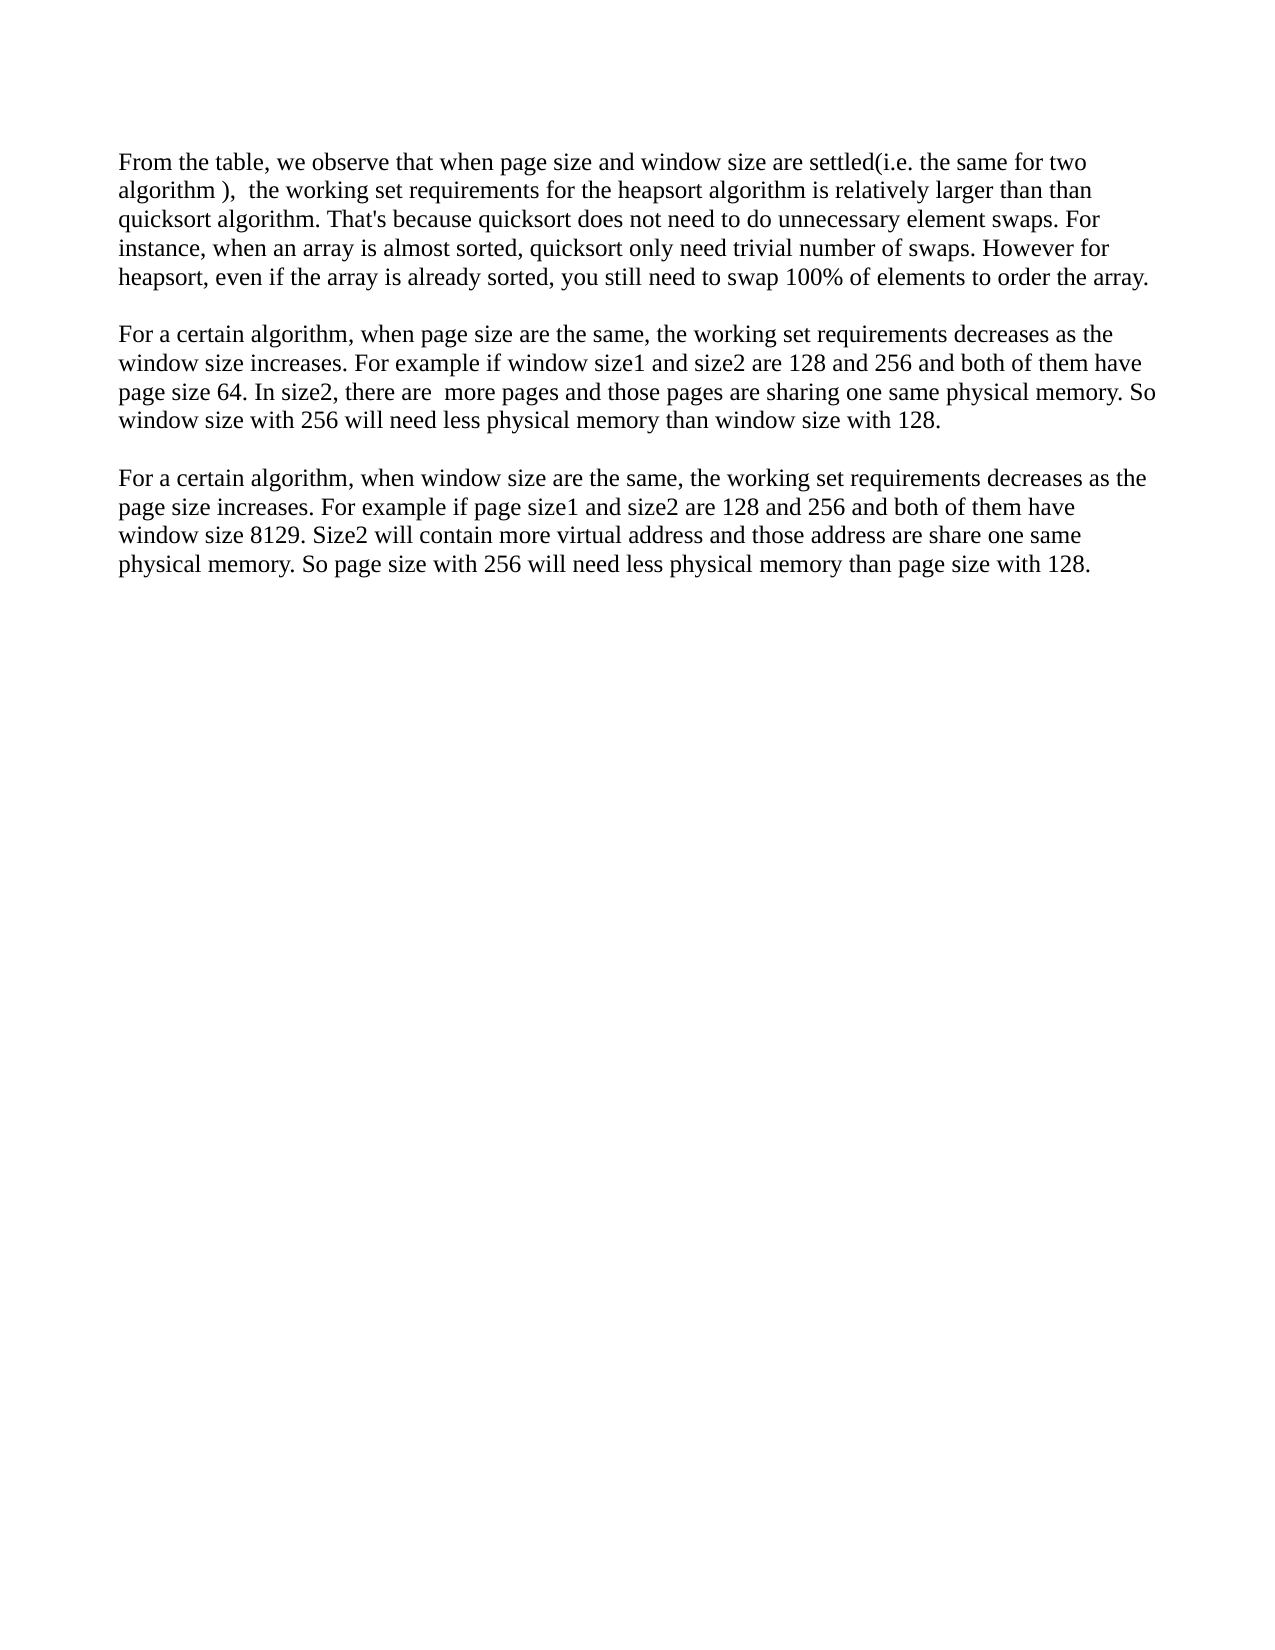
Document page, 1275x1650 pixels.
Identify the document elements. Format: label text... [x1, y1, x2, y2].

text For a certain algorithm, when window size are the same, the working set requirements decreases as the page size increases. For example if page size1 and size2 are 128 and 256 and both of them have window size 8129. Size2 will contain more virtual address and those address are share one same physical memory. So page size with 256 will need less physical memory than page size with 128. [118, 463, 1157, 578]
text From the table, we observe that when page size and window size are settled(i.e. the same for two algorithm ), the working set requirements for the heapsort algorithm is relatively larger than than quicksort algorithm. That's because quicksort does not need to do unnecessary element swaps. For instance, when an array is almost sorted, quicksort only need trivial number of swaps. However for heapsort, even if the array is already sorted, you still need to swap 100% of elements to order the array. [118, 147, 1157, 291]
text For a certain algorithm, when page size are the same, the working set requirements decreases as the window size increases. For example if window size1 and size2 are 128 and 256 and both of them have page size 64. In size2, there are more pages and those pages are sharing one same physical memory. So window size with 256 will need less physical memory than window size with 128. [118, 319, 1157, 434]
